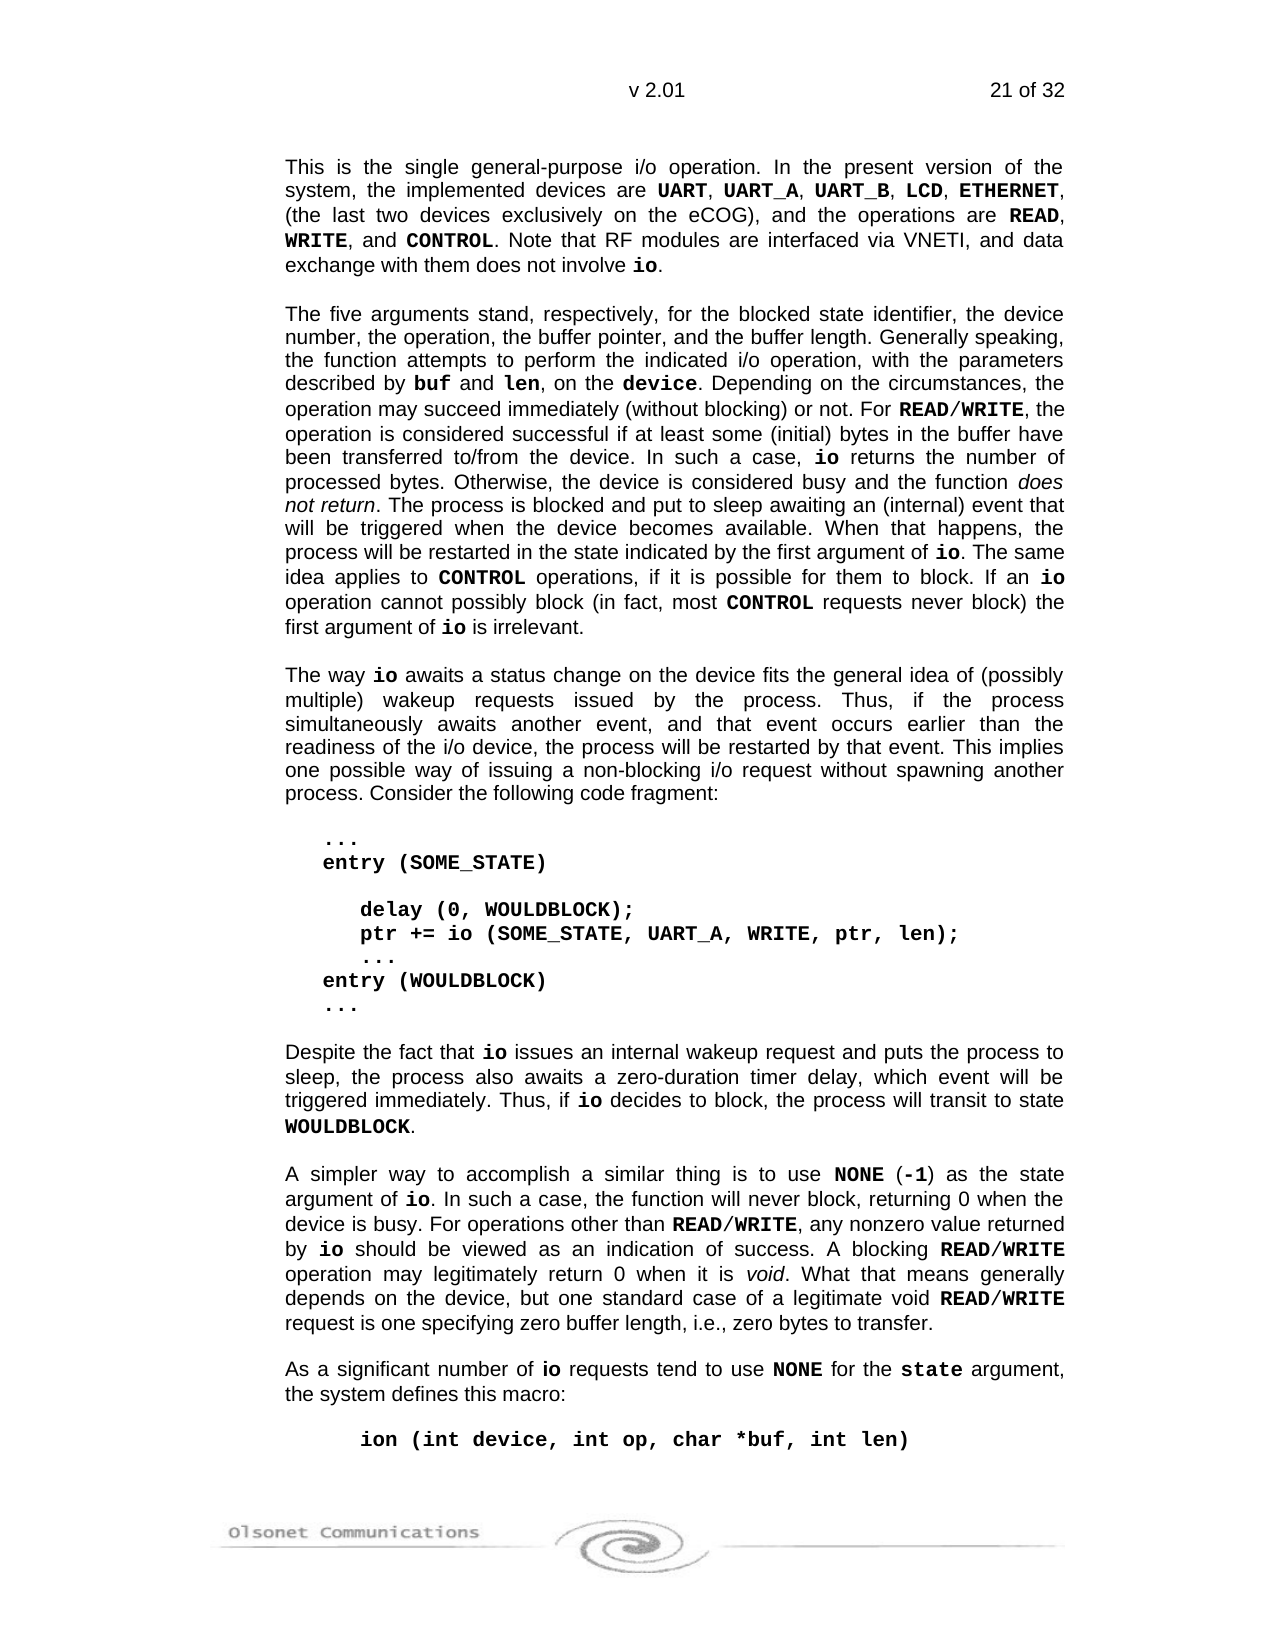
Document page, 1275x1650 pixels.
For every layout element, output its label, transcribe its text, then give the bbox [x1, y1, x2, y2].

text Despite the fact that io issues an internal wakeup request and puts the process to sleep, the process also awaits a zero-duration timer delay, which event will be triggered immediately. Thus, if io decides to block, the process will transit to state WOULDBLOCK. [285, 1041, 1065, 1139]
text A simpler way to accomplish a similar thing is to use NONE (-1) as the state argument of io. In such a case, the function will never block, returning 0 when the device is busy. For operations other than READ/WRITE, any nonzero value returned by io should be viewed as an indication of success. A blocking READ/WRITE operation may legitimately return 0 when it is void. What that means generally depends on the device, but one standard case of a legitimate void READ/WRITE request is one specifying zero buffer length, i.e., zero bytes to transfer. [285, 1162, 1065, 1334]
picture [210, 1504, 1065, 1596]
text The way io awaits a status change on the device fits the general idea of (possibly multiple) wakeup requests issued by the process. Thus, if the process simultaneously awaits another event, and that event occurs earlier than the readiness of the i/o device, the process will be restarted by that event. This implies one possible way of issuing a non-blocking i/o request without spawning another process. Consider the following code fragment: [285, 664, 1065, 805]
text As a significant number of io requests tend to use NONE for the state argument, the system defines this macro: [285, 1358, 1065, 1406]
text ion (int device, int op, char *buf, int len) [285, 1429, 1065, 1453]
text delay (0, WOULDBLOCK); [322, 899, 1065, 923]
text entry (WOULDBLOCK) [322, 970, 1065, 994]
text The five arguments stand, respectively, for the blocked state identifier, the device number, the operation, the buffer pointer, and the buffer length. Generally speaking, the function attempts to perform the indicated i/o operation, with the parameters described by buf and len, on the device. Depending on the circumstances, the operation may succeed immediately (without blocking) or not. For READ/WRITE, the operation is considered successful if at least some (initial) bytes in the buffer have been transferred to/from the device. In such a case, io returns the number of processed bytes. Otherwise, the device is considered busy and the function does not return. The process is blocked and put to sleep awaiting an (internal) event that will be triggered when the device becomes available. When that happens, the process will be restarted in the state indicated by the first argument of io. The same idea applies to CONTROL operations, if it is possible for them to block. If an io operation cannot possibly block (in fact, most CONTROL requests never block) the first argument of io is irrelevant. [285, 302, 1065, 641]
text entry (SOME_STATE) [322, 852, 1065, 876]
text ... [322, 994, 1065, 1017]
text ... [322, 828, 1065, 852]
text ... [322, 947, 1065, 970]
text This is the single general-purpose i/o operation. In the present version of the system, the implemented devices are UART, UART_A, UART_B, LCD, ETHERNET, (the last two devices exclusively on the eCOG), and the operations are READ, WRITE, and CONTROL. Note that RF modules are interfaced via VNETI, and data exchange with them does not involve io. [285, 155, 1065, 279]
text ptr += io (SOME_STATE, UART_A, WRITE, ptr, len); [322, 923, 1065, 947]
